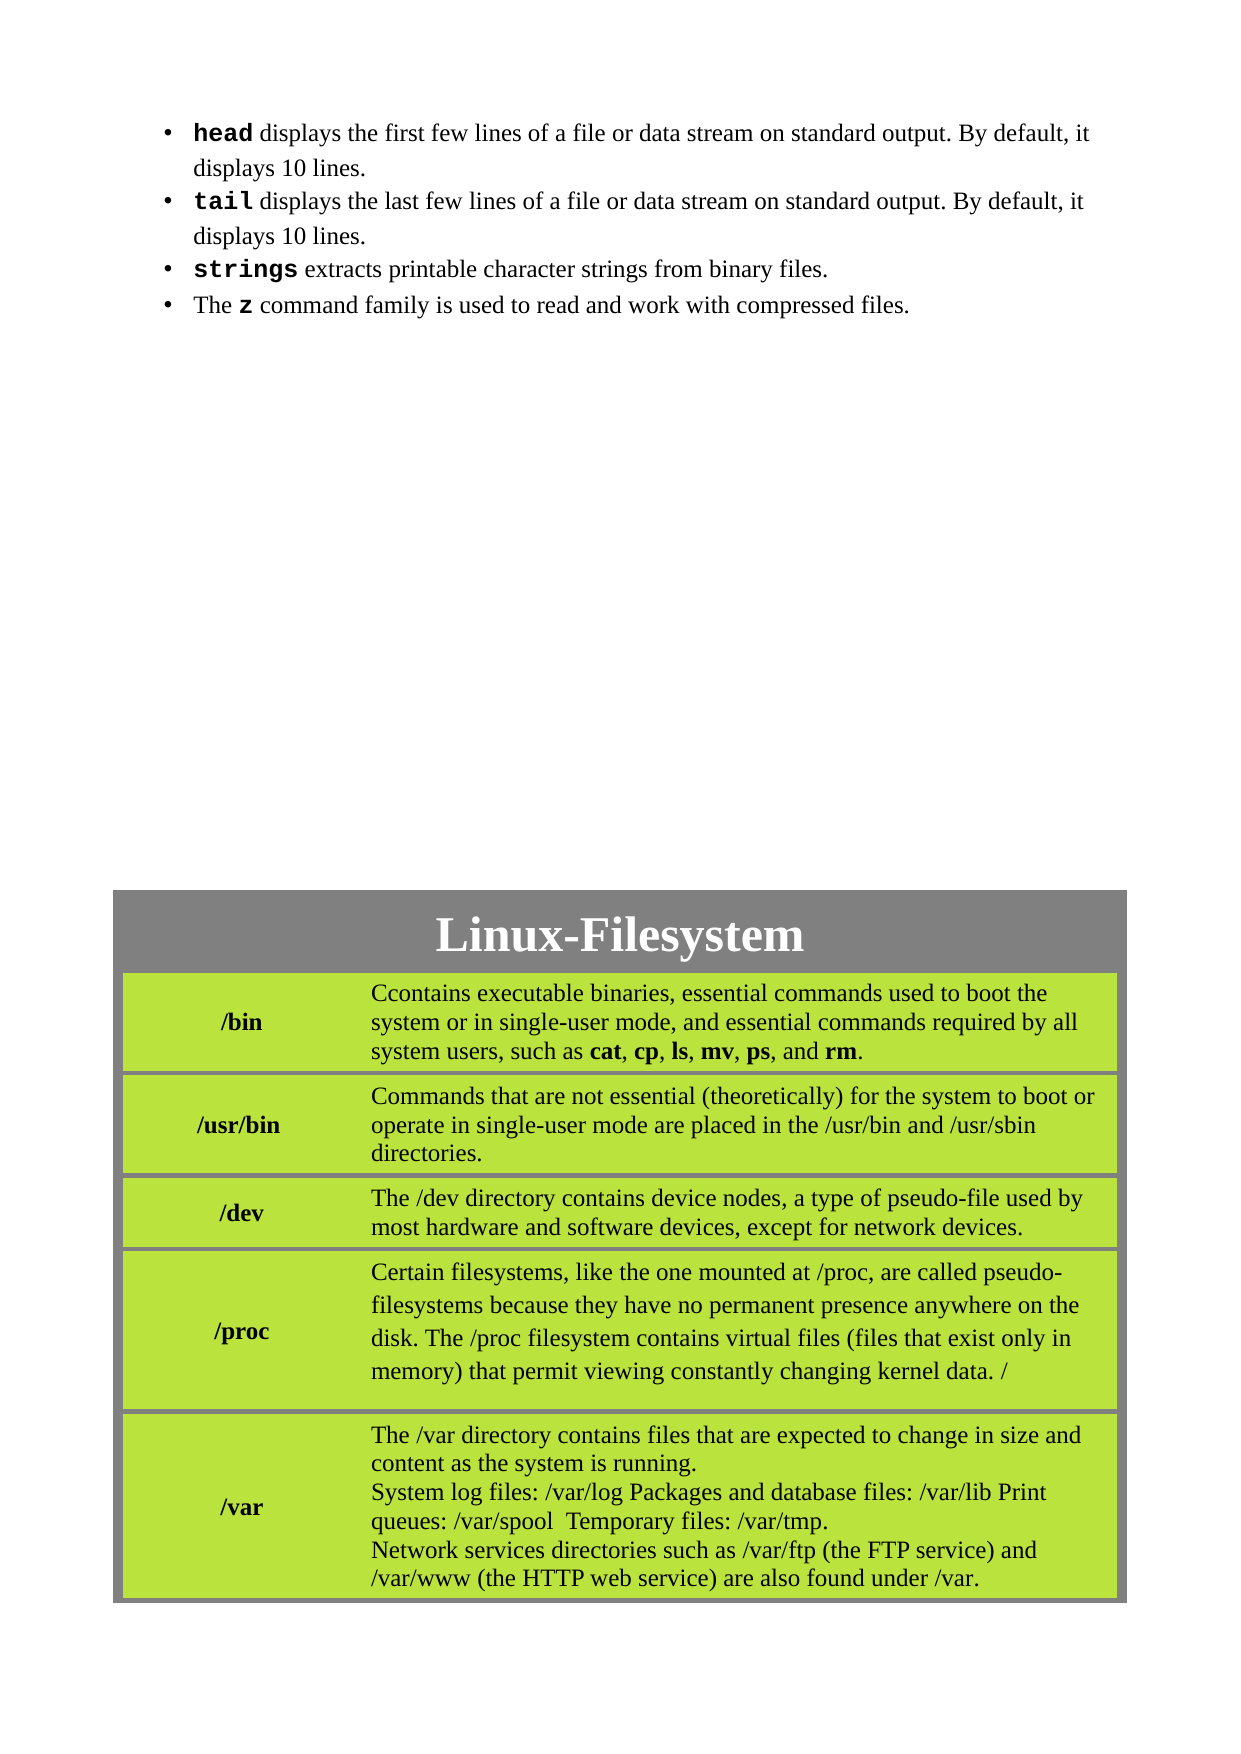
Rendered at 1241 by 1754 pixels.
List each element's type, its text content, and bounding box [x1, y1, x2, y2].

table_cell /usr/bin [123, 1075, 365, 1173]
table_cell /var [123, 1414, 365, 1598]
table_cell Certain filesystems, like the one mounted at /proc, are called pseudo-filesystems because they have no permanent presence anywhere on the disk. The /proc filesystem contains virtual files (files that exist only in memory) that permit viewing constantly changing kernel data. / [365, 1251, 1117, 1409]
table_cell Ccontains executable binaries, essential commands used to boot the system or in single-user mode, and essential commands required by all system users, such as cat, cp, ls, mv, ps, and rm. [365, 973, 1117, 1071]
table_cell The /dev directory contains device nodes, a type of pseudo-file used by most hardware and software devices, except for network devices. [365, 1178, 1117, 1247]
list strings extracts printable character strings from binary files. [164, 254, 1122, 285]
table_cell /bin [123, 973, 365, 1071]
table_cell /proc [123, 1251, 365, 1409]
list tail displays the last few lines of a file or data stream on standard output. By default, it displays 10 lines. [164, 186, 1122, 250]
list The z command family is used to read and work with compressed files. [164, 290, 1122, 321]
table_cell Commands that are not essential (theoretically) for the system to boot or operate in single-user mode are placed in the /usr/bin and /usr/sbin directories. [365, 1075, 1117, 1173]
list head displays the first few lines of a file or data stream on standard output. By default, it displays 10 lines. [164, 118, 1122, 182]
table_header Linux-Filesystem [123, 899, 1117, 968]
table_cell The /var directory contains files that are expected to change in size and content as the system is running. System log files: /var/log Packages and database files: /var/lib Print queues: /var/spool Temporary files: /var/tmp. Network services directories such as /var/ftp (the FTP service) and /var/www (the HTTP web service) are also found under /var. [365, 1414, 1117, 1598]
table_cell /dev [123, 1178, 365, 1247]
